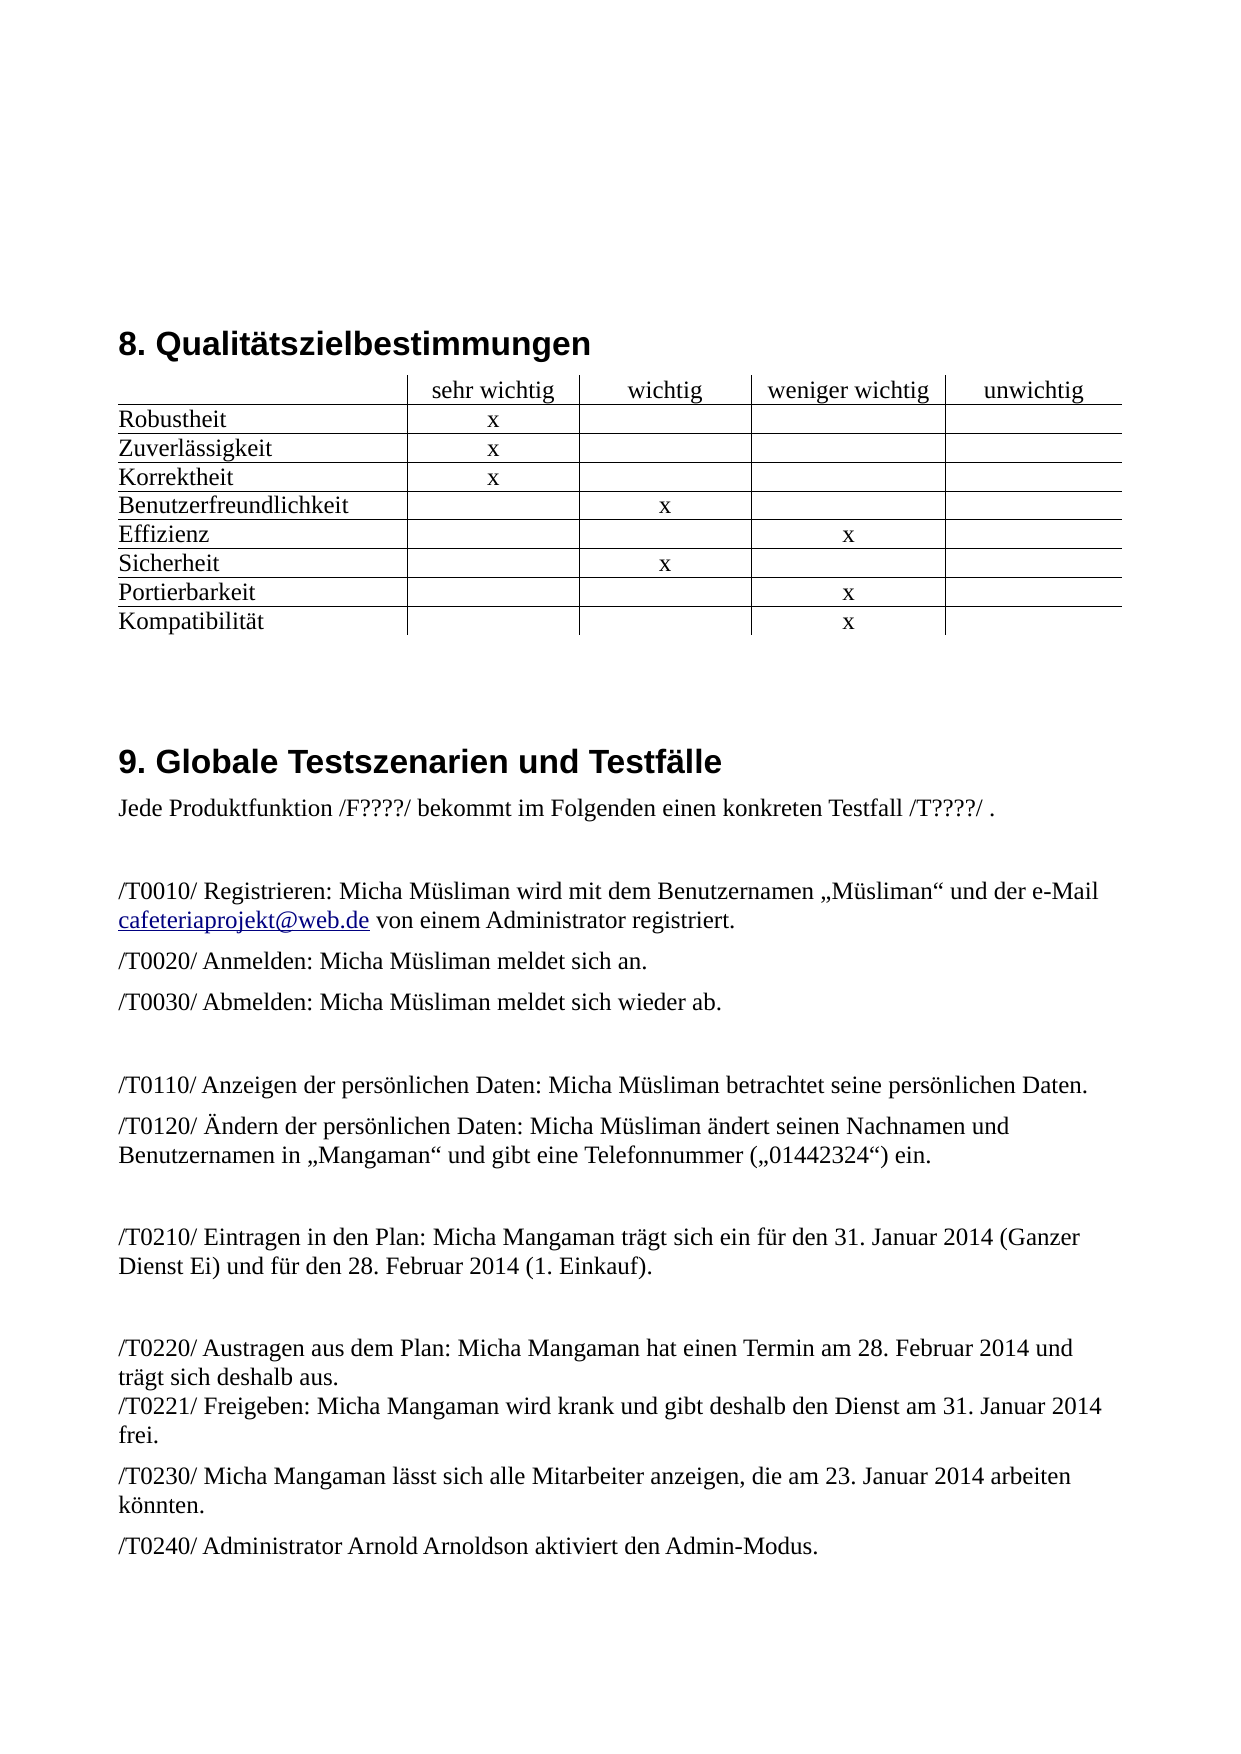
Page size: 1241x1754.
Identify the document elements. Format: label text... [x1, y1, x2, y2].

table_cell x [580, 549, 751, 577]
subtitle 8. Qualitätszielbestimmungen [118, 324, 1122, 363]
text /T0010/ Registrieren: Micha Müsliman wird mit dem Benutzernamen „Müsliman“ und der e-Mail cafeteriaprojekt@web.de von einem Administrator registriert. [118, 876, 1122, 933]
table_cell [580, 434, 751, 462]
table_cell [408, 549, 579, 577]
table_cell [946, 463, 1122, 491]
table_cell x [408, 434, 579, 462]
text Jede Produktfunktion /F????/ bekommt im Folgenden einen konkreten Testfall /T????/ . [118, 793, 1122, 822]
table_header unwichtig [946, 375, 1122, 404]
table_cell [580, 520, 751, 548]
table_cell x [408, 463, 579, 491]
table_cell Effizienz [118, 520, 407, 548]
table_cell [408, 492, 579, 519]
text /T0120/ Ändern der persönlichen Daten: Micha Müsliman ändert seinen Nachnamen und Benutzernamen in „Mangaman“ und gibt eine Telefonnummer („01442324“) ein. [118, 1111, 1122, 1168]
text /T0110/ Anzeigen der persönlichen Daten: Micha Müsliman betrachtet seine persönlichen Daten. [118, 1070, 1122, 1098]
table_cell [580, 607, 751, 635]
table_header weniger wichtig [752, 375, 945, 404]
table_cell [580, 405, 751, 433]
table_cell [752, 549, 945, 577]
table_cell [946, 434, 1122, 462]
table_cell [946, 405, 1122, 433]
subtitle 9. Globale Testszenarien und Testfälle [118, 742, 1122, 781]
table_cell Benutzerfreundlichkeit [118, 492, 407, 519]
table_cell [408, 520, 579, 548]
table_cell Korrektheit [118, 463, 407, 491]
text /T0230/ Micha Mangaman lässt sich alle Mitarbeiter anzeigen, die am 23. Januar 2014 arbeiten könnten. [118, 1461, 1122, 1518]
table_cell Portierbarkeit [118, 578, 407, 606]
table_cell [946, 549, 1122, 577]
table_cell x [580, 492, 751, 519]
table_cell [408, 578, 579, 606]
table_cell x [408, 405, 579, 433]
table_cell Zuverlässigkeit [118, 434, 407, 462]
table_cell [752, 492, 945, 519]
table_cell [946, 607, 1122, 635]
table_cell x [752, 578, 945, 606]
table_cell x [752, 607, 945, 635]
table_cell [408, 607, 579, 635]
table_cell [752, 434, 945, 462]
table_cell [946, 520, 1122, 548]
table_cell [580, 578, 751, 606]
table_header wichtig [580, 375, 751, 404]
table_cell Kompatibilität [118, 607, 407, 635]
text /T0220/ Austragen aus dem Plan: Micha Mangaman hat einen Termin am 28. Februar 2014 und trägt sich deshalb aus. /T0221/ Freigeben: Micha Mangaman wird krank und gibt deshalb den Dienst am 31. Januar 2014 frei. [118, 1333, 1122, 1448]
table_cell Robustheit [118, 405, 407, 433]
text /T0030/ Abmelden: Micha Müsliman meldet sich wieder ab. [118, 987, 1122, 1016]
text /T0240/ Administrator Arnold Arnoldson aktiviert den Admin-Modus. [118, 1531, 1122, 1560]
table_cell Sicherheit [118, 549, 407, 577]
table_cell x [752, 520, 945, 548]
table_cell [946, 578, 1122, 606]
table_cell [752, 405, 945, 433]
table_header [118, 375, 407, 404]
text /T0210/ Eintragen in den Plan: Micha Mangaman trägt sich ein für den 31. Januar 2014 (Ganzer Dienst Ei) und für den 28. Februar 2014 (1. Einkauf). [118, 1222, 1122, 1280]
table_cell [752, 463, 945, 491]
table_cell [946, 492, 1122, 519]
table_cell [580, 463, 751, 491]
text /T0020/ Anmelden: Micha Müsliman meldet sich an. [118, 946, 1122, 975]
table_header sehr wichtig [408, 375, 579, 404]
